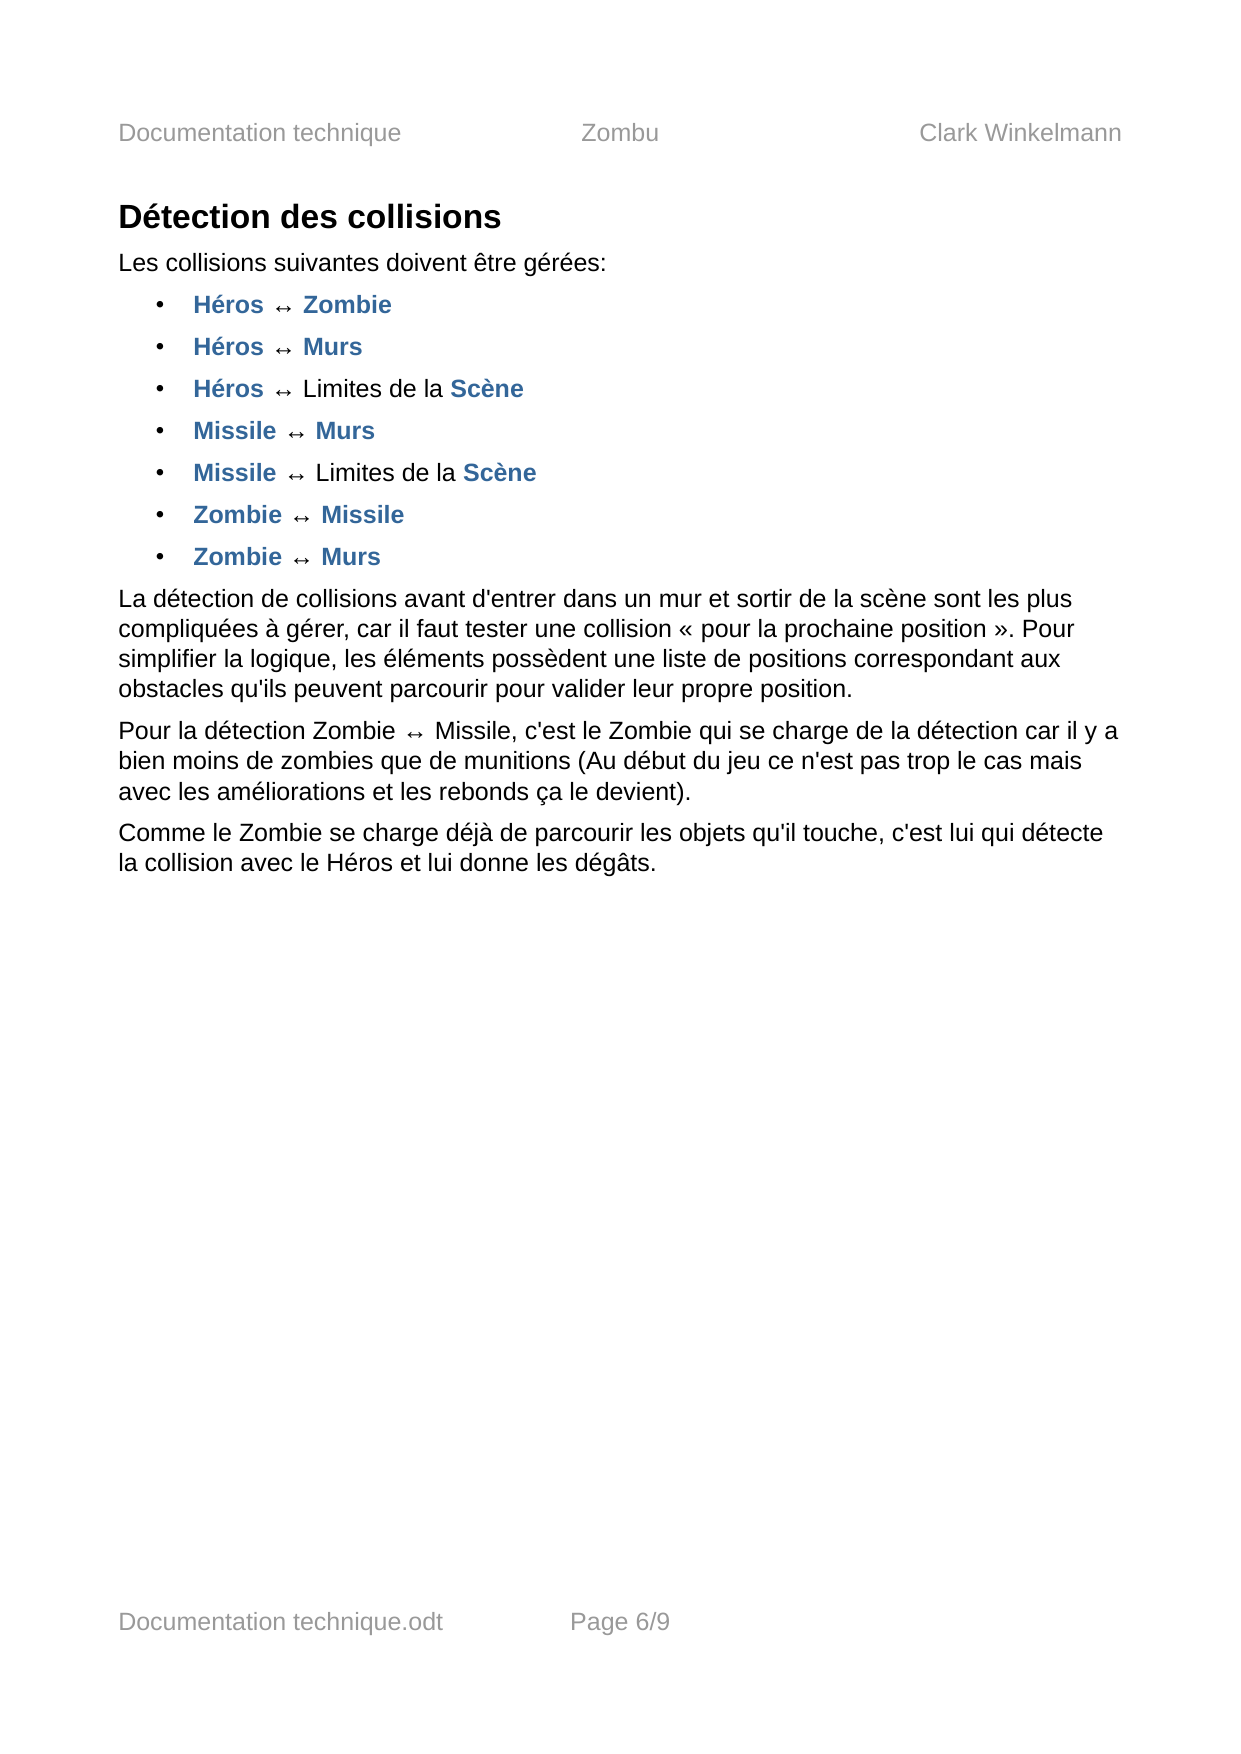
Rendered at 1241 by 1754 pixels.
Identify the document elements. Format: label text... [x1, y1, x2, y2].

list Missile ↔ Limites de la Scène [156, 458, 1122, 487]
text Les collisions suivantes doivent être gérées: [118, 248, 1122, 277]
list Héros ↔ Zombie [156, 290, 1122, 319]
list Zombie ↔ Murs [156, 542, 1122, 571]
text Pour la détection Zombie ↔ Missile, c'est le Zombie qui se charge de la détection car il y a bien moins de zombies que de munitions (Au début du jeu ce n'est pas trop le cas mais avec les améliorations et les rebonds ça le devient). [118, 716, 1122, 805]
list Missile ↔ Murs [156, 416, 1122, 445]
text Comme le Zombie se charge déjà de parcourir les objets qu'il touche, c'est lui qui détecte la collision avec le Héros et lui donne les dégâts. [118, 818, 1122, 877]
list Zombie ↔ Missile [156, 500, 1122, 529]
text La détection de collisions avant d'entrer dans un mur et sortir de la scène sont les plus compliquées à gérer, car il faut tester une collision « pour la prochaine position ». Pour simplifier la logique, les éléments possèdent une liste de positions correspondant aux obstacles qu'ils peuvent parcourir pour valider leur propre position. [118, 584, 1122, 703]
subtitle Détection des collisions [118, 197, 1122, 236]
list Héros ↔ Limites de la Scène [156, 374, 1122, 403]
list Héros ↔ Murs [156, 332, 1122, 361]
